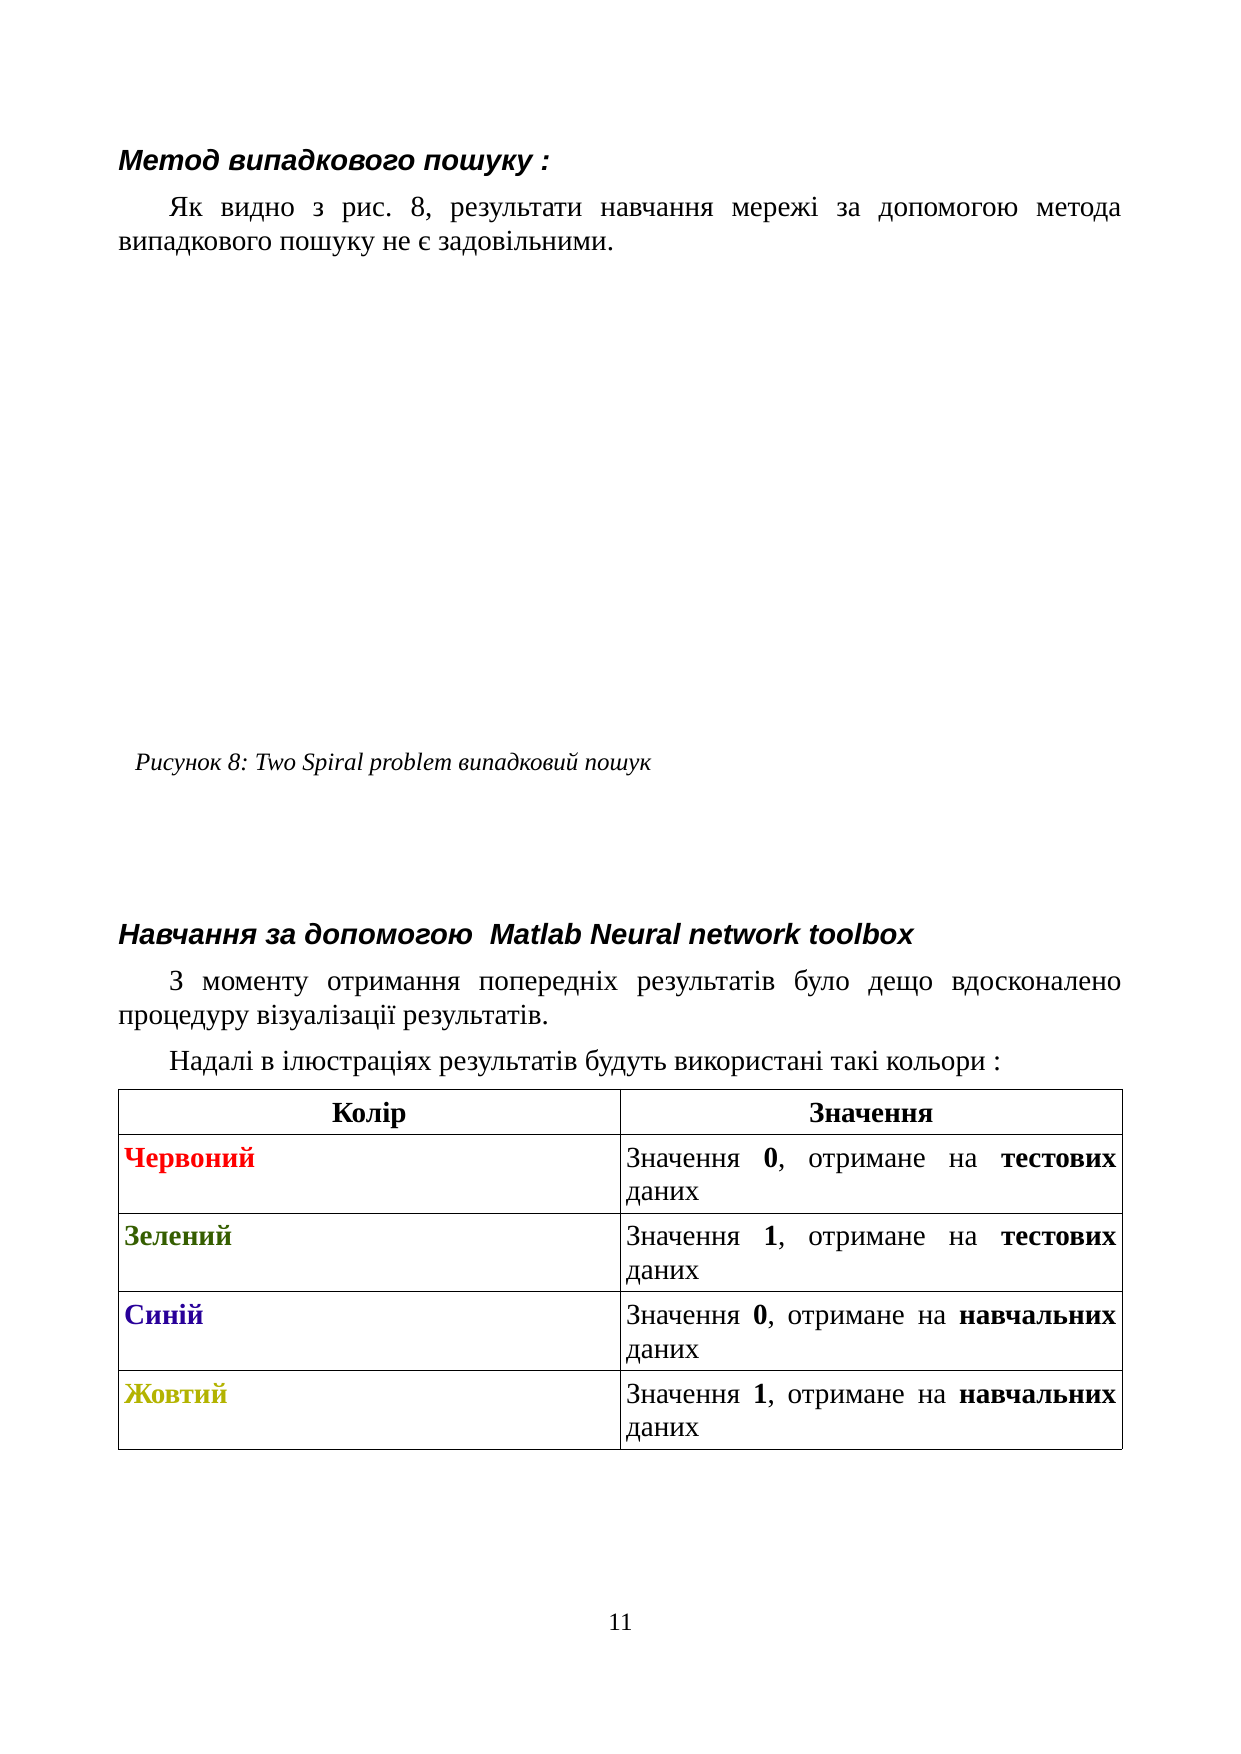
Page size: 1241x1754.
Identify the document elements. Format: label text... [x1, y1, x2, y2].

table_cell Зелений [119, 1214, 620, 1291]
subtitle Навчання за допомогою Matlab Neural network toolbox [118, 917, 1122, 951]
text Рисунок 8: Two Spiral problem випадковий пошук [135, 275, 761, 776]
text З моменту отримання попередніх результатів було дещо вдосконалено процедуру візуалізації результатів. [118, 963, 1122, 1030]
table_cell Синій [119, 1292, 620, 1370]
subtitle Метод випадкового пошуку : [118, 143, 1122, 177]
text Як видно з рис. 8, результати навчання мережі за допомогою метода випадкового пошуку не є задовільними. [118, 189, 1122, 256]
table_cell Жовтий [119, 1371, 620, 1449]
text Надалі в ілюстраціях результатів будуть використані такі кольори : [118, 1043, 1122, 1076]
table_cell Значення 1, отримане на тестових даних [621, 1214, 1122, 1291]
table_cell Червоний [119, 1135, 620, 1213]
table_cell Значення 0, отримане на навчальних даних [621, 1292, 1122, 1370]
table_header Значення [621, 1090, 1122, 1134]
table_cell Значення 0, отримане на тестових даних [621, 1135, 1122, 1213]
table_cell Значення 1, отримане на навчальних даних [621, 1371, 1122, 1449]
table_header Колір [119, 1090, 620, 1134]
